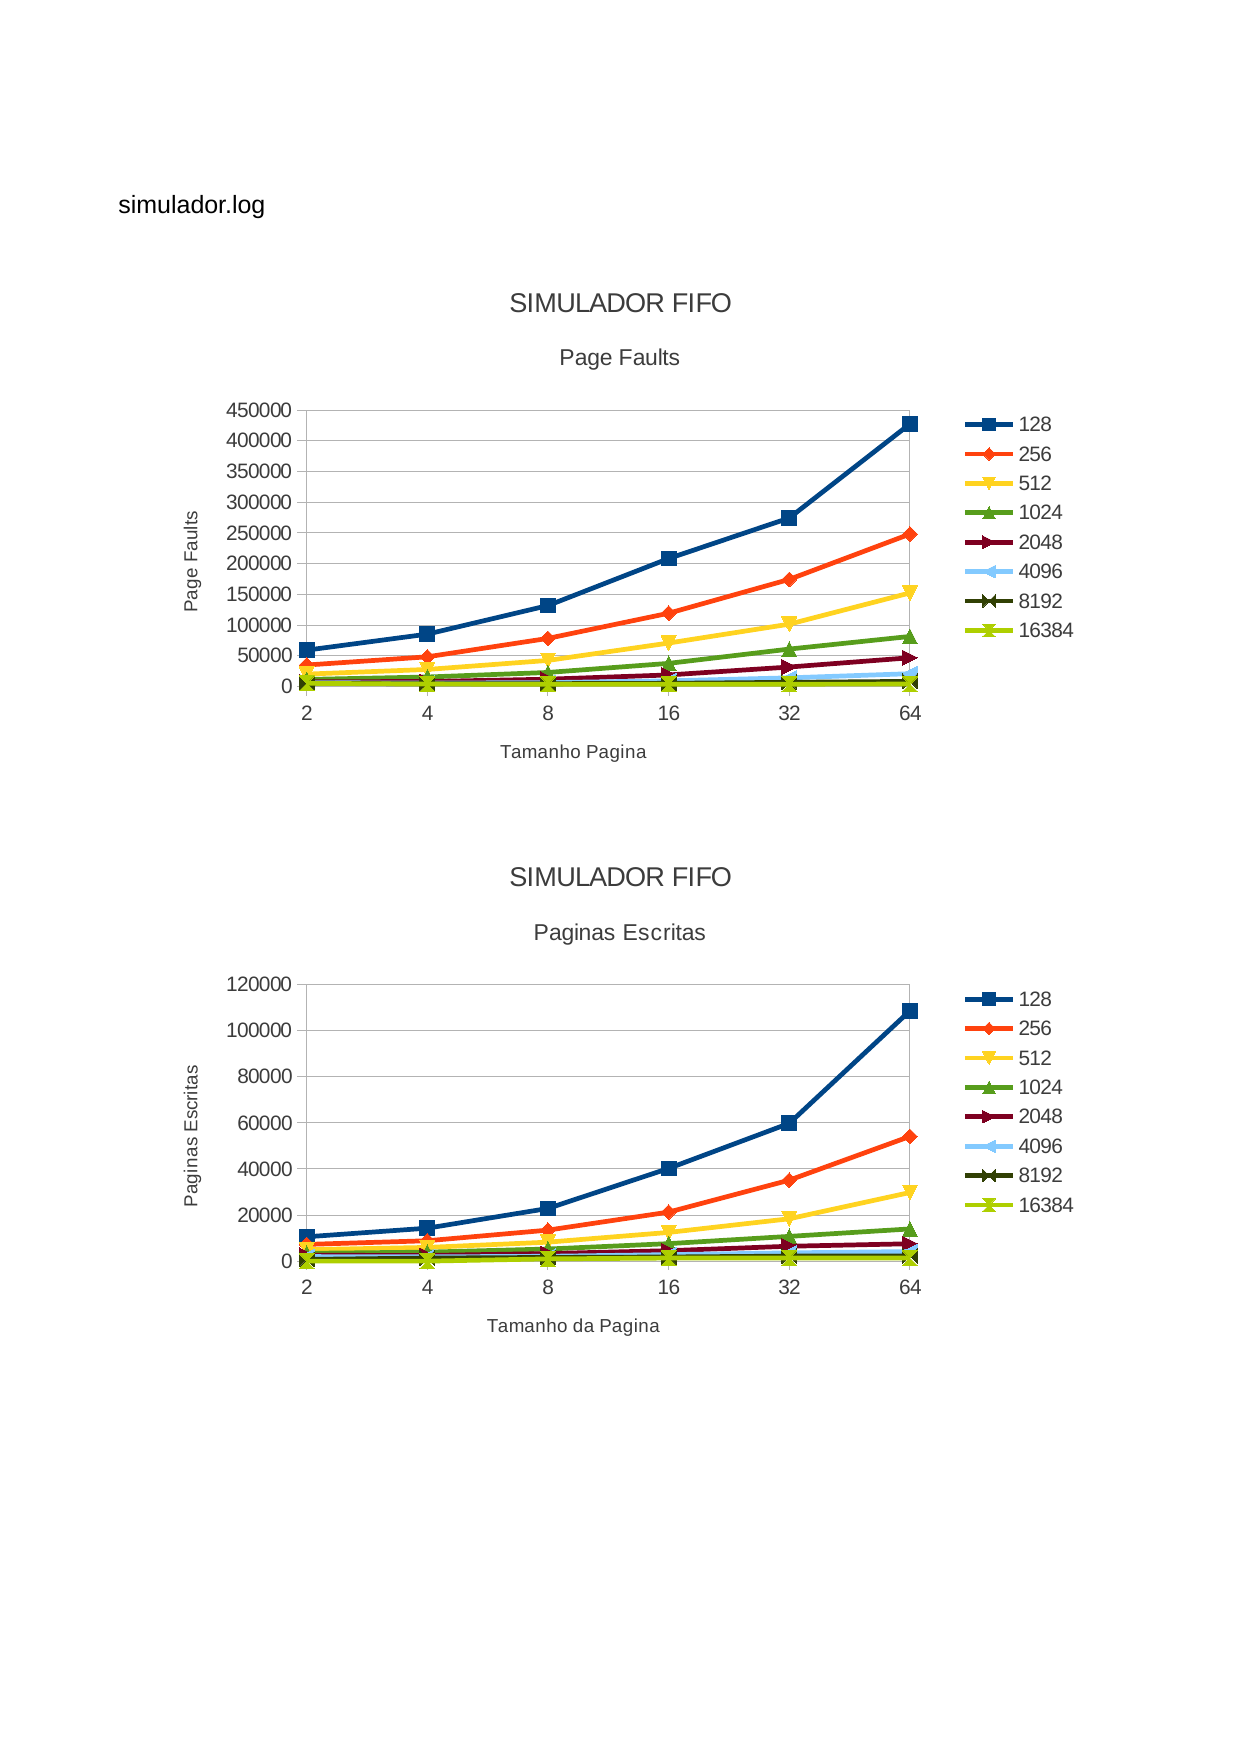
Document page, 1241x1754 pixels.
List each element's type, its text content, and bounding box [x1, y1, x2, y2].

text simulador.log [118, 190, 1122, 219]
